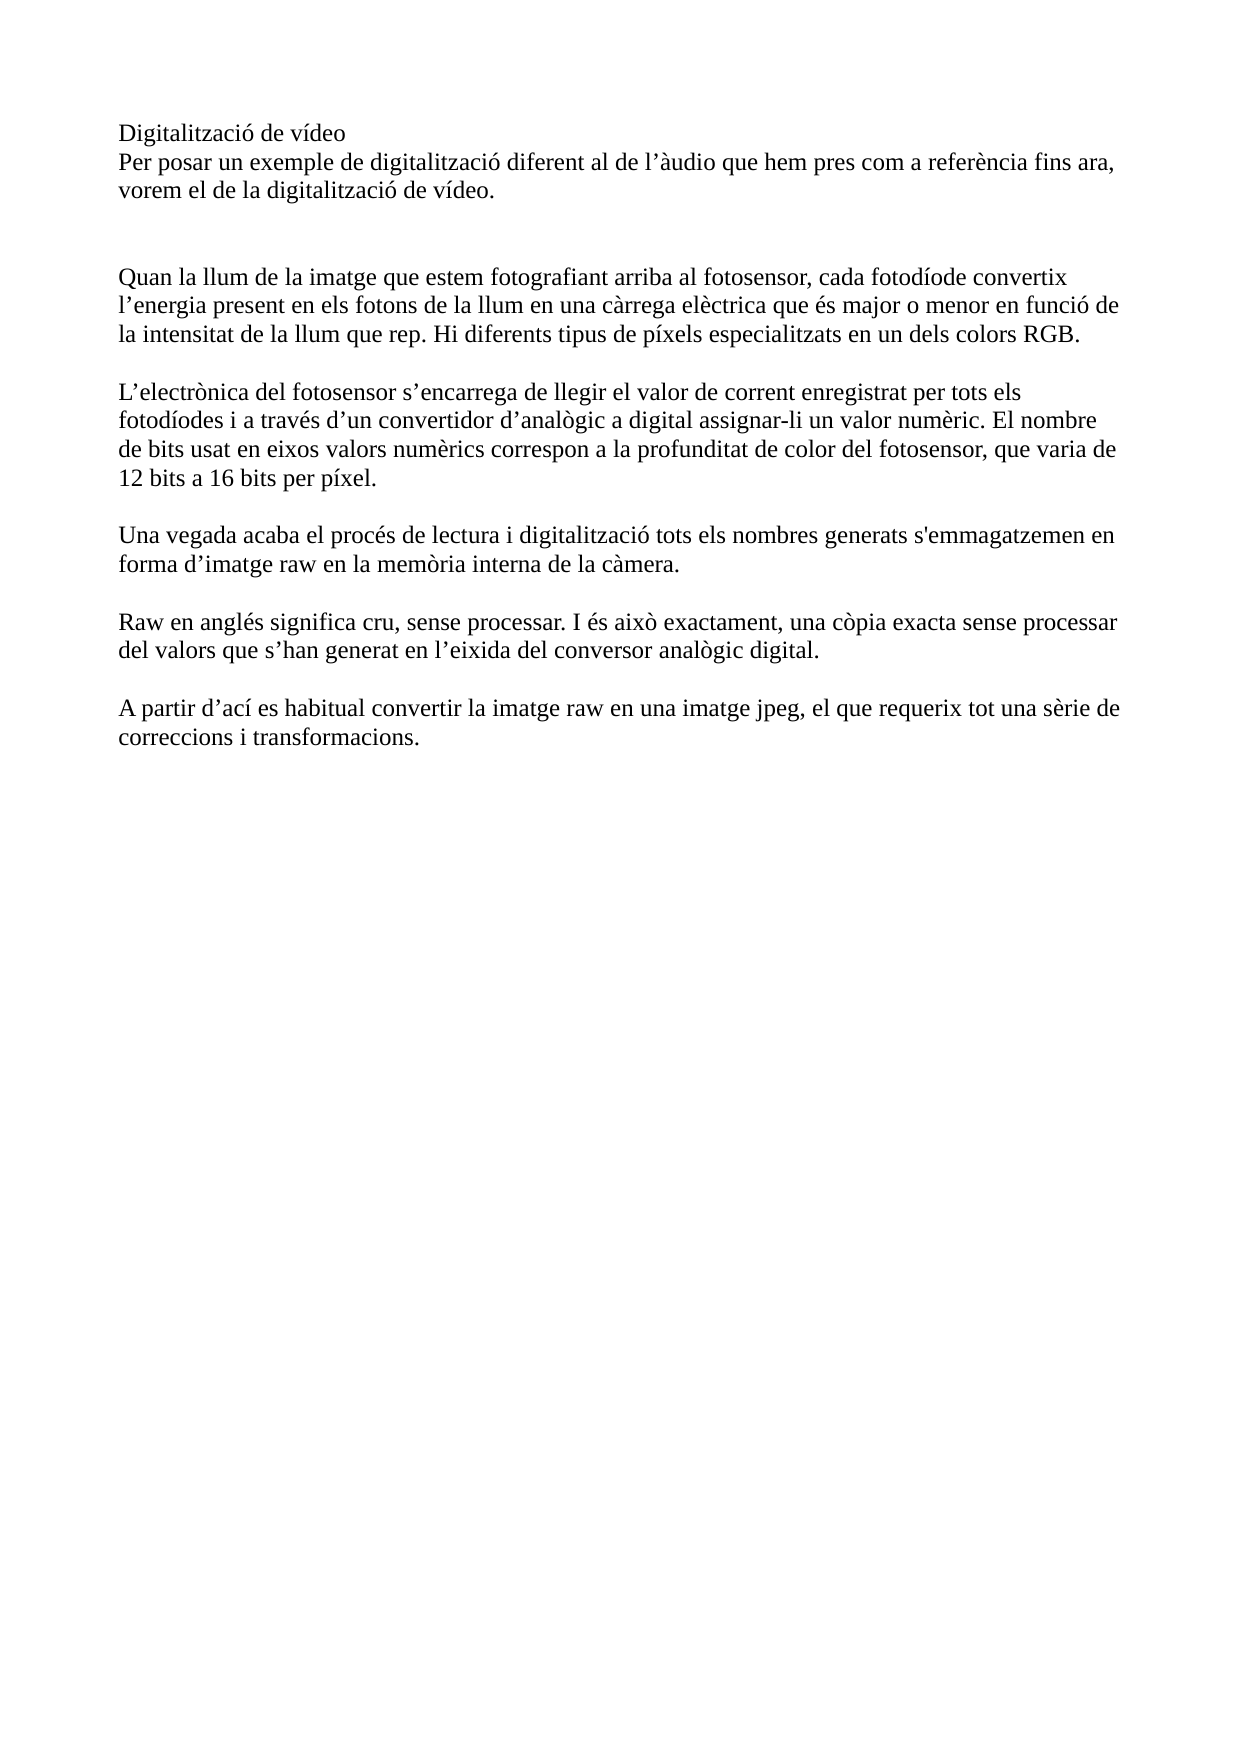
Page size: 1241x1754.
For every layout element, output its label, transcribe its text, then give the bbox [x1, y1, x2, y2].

text L’electrònica del fotosensor s’encarrega de llegir el valor de corrent enregistrat per tots els fotodíodes i a través d’un convertidor d’analògic a digital assignar-li un valor numèric. El nombre de bits usat en eixos valors numèrics correspon a la profunditat de color del fotosensor, que varia de 12 bits a 16 bits per píxel. [118, 377, 1122, 492]
text Una vegada acaba el procés de lectura i digitalització tots els nombres generats s'emmagatzemen en forma d’imatge raw en la memòria interna de la càmera. [118, 521, 1122, 578]
text Digitalització de vídeo [118, 118, 1122, 147]
text Raw en anglés significa cru, sense processar. I és això exactament, una còpia exacta sense processar del valors que s’han generat en l’eixida del conversor analògic digital. [118, 607, 1122, 664]
text Per posar un exemple de digitalització diferent al de l’àudio que hem pres com a referència fins ara, vorem el de la digitalització de vídeo. [118, 147, 1122, 204]
text Quan la llum de la imatge que estem fotografiant arriba al fotosensor, cada fotodíode convertix l’energia present en els fotons de la llum en una càrrega elèctrica que és major o menor en funció de la intensitat de la llum que rep. Hi diferents tipus de píxels especialitzats en un dels colors RGB. [118, 262, 1122, 348]
text A partir d’ací es habitual convertir la imatge raw en una imatge jpeg, el que requerix tot una sèrie de correccions i transformacions. [118, 693, 1122, 751]
